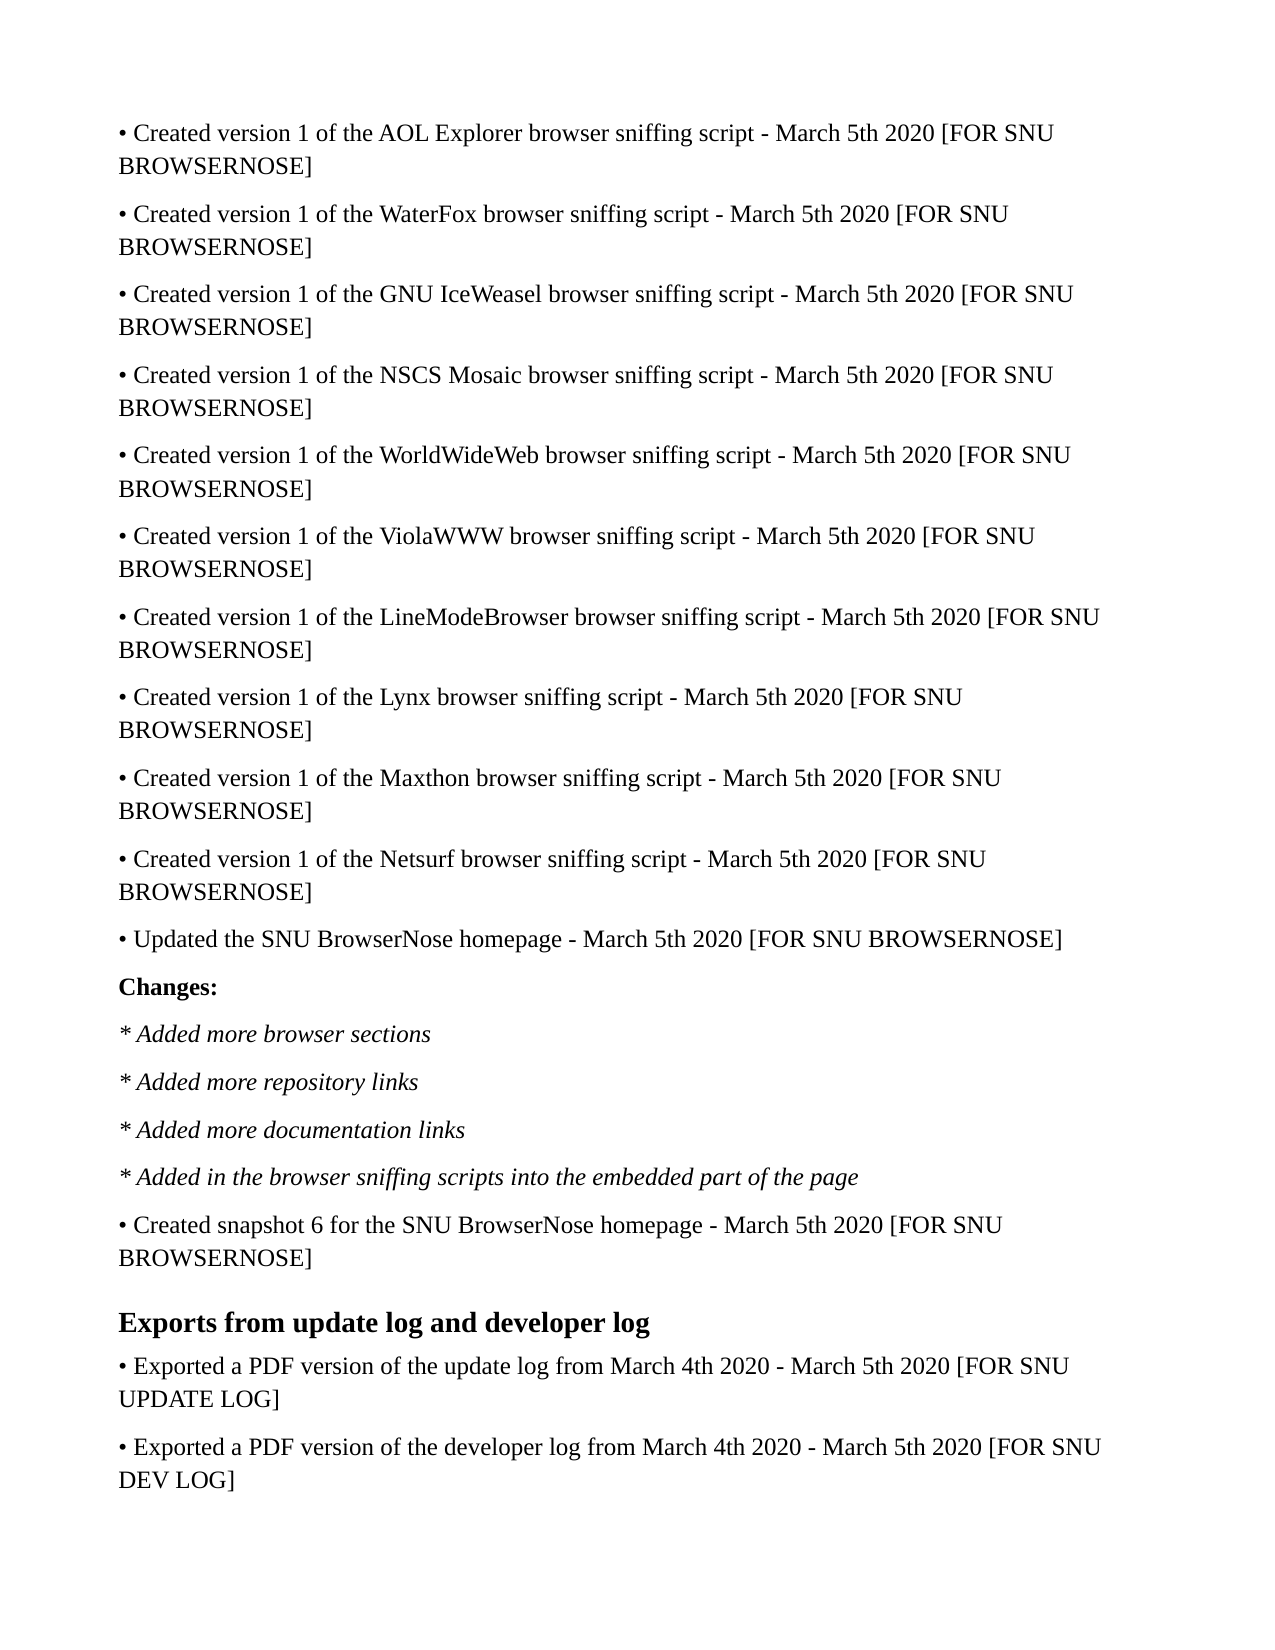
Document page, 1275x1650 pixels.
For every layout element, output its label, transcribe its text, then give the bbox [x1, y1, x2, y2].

text • Created version 1 of the WorldWideWeb browser sniffing script - March 5th 2020 [FOR SNU BROWSERNOSE] [118, 441, 1157, 502]
text • Exported a PDF version of the developer log from March 4th 2020 - March 5th 2020 [FOR SNU DEV LOG] [118, 1432, 1157, 1494]
text * Added in the browser sniffing scripts into the embedded part of the page [118, 1162, 1157, 1191]
text * Added more repository links [118, 1067, 1157, 1096]
text • Exported a PDF version of the update log from March 4th 2020 - March 5th 2020 [FOR SNU UPDATE LOG] [118, 1351, 1157, 1413]
text • Created version 1 of the Lynx browser sniffing script - March 5th 2020 [FOR SNU BROWSERNOSE] [118, 682, 1157, 744]
text • Created version 1 of the ViolaWWW browser sniffing script - March 5th 2020 [FOR SNU BROWSERNOSE] [118, 521, 1157, 583]
text • Updated the SNU BrowserNose homepage - March 5th 2020 [FOR SNU BROWSERNOSE] [118, 924, 1157, 953]
text • Created version 1 of the AOL Explorer browser sniffing script - March 5th 2020 [FOR SNU BROWSERNOSE] [118, 118, 1157, 180]
text * Added more browser sections [118, 1019, 1157, 1048]
text • Created snapshot 6 for the SNU BrowserNose homepage - March 5th 2020 [FOR SNU BROWSERNOSE] [118, 1210, 1157, 1272]
text Changes: [118, 972, 1157, 1001]
text * Added more documentation links [118, 1115, 1157, 1143]
subtitle Exports from update log and developer log [118, 1305, 1157, 1339]
text • Created version 1 of the WaterFox browser sniffing script - March 5th 2020 [FOR SNU BROWSERNOSE] [118, 199, 1157, 261]
text • Created version 1 of the NSCS Mosaic browser sniffing script - March 5th 2020 [FOR SNU BROWSERNOSE] [118, 360, 1157, 422]
text • Created version 1 of the Netsurf browser sniffing script - March 5th 2020 [FOR SNU BROWSERNOSE] [118, 844, 1157, 906]
text • Created version 1 of the LineModeBrowser browser sniffing script - March 5th 2020 [FOR SNU BROWSERNOSE] [118, 602, 1157, 664]
text • Created version 1 of the GNU IceWeasel browser sniffing script - March 5th 2020 [FOR SNU BROWSERNOSE] [118, 279, 1157, 341]
text • Created version 1 of the Maxthon browser sniffing script - March 5th 2020 [FOR SNU BROWSERNOSE] [118, 763, 1157, 825]
